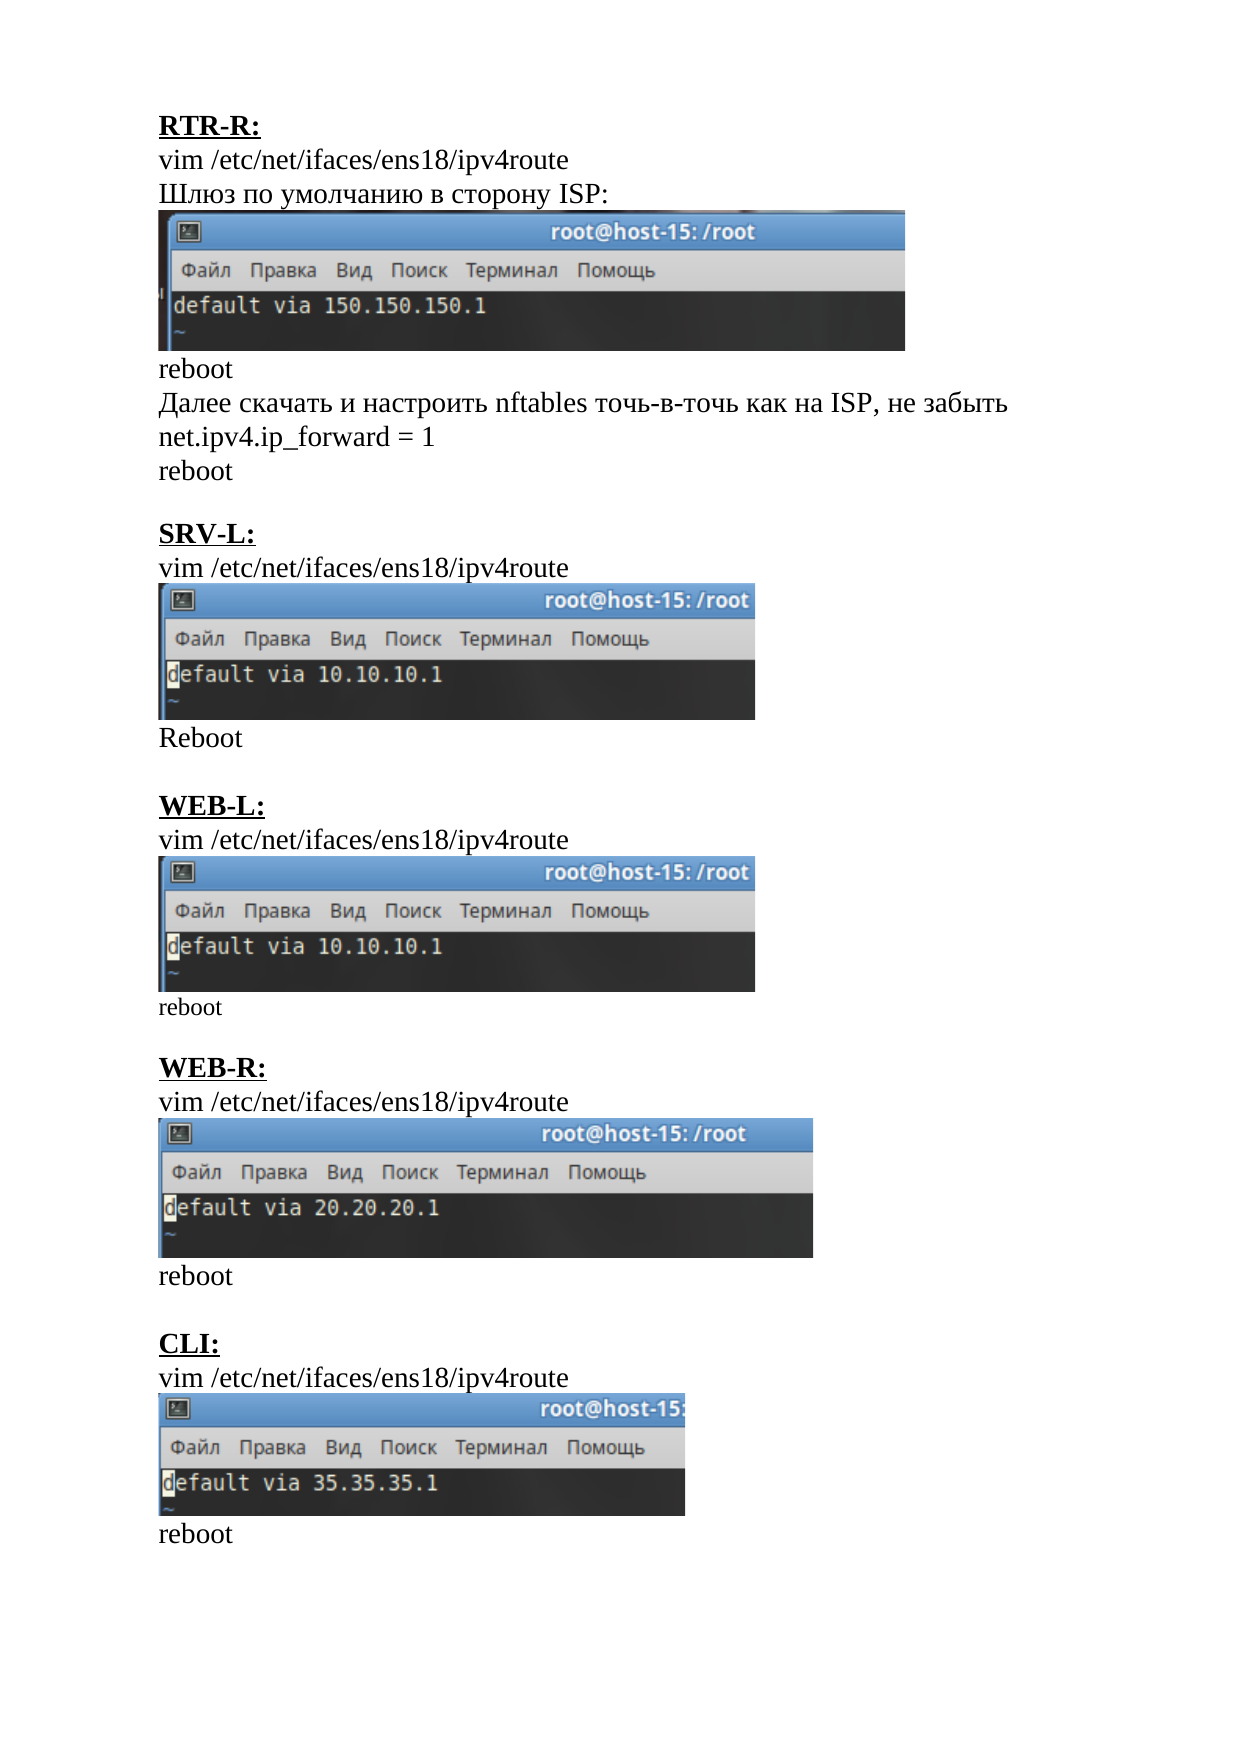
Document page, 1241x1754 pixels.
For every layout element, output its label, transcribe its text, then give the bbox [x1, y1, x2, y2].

text WEB-L: [158, 788, 1163, 822]
text Далее скачать и настроить nftables точь-в-точь как на ISP, не забыть net.ipv4.ip_forward = 1 [158, 385, 1163, 452]
text reboot [158, 1516, 1163, 1550]
text vim /etc/net/ifaces/ens18/ipv4route [158, 1084, 1163, 1118]
picture [158, 1118, 814, 1258]
text RTR-R: [158, 108, 1163, 142]
text WEB-R: [158, 1051, 1163, 1084]
picture [158, 1393, 686, 1516]
text SRV-L: [158, 516, 1163, 549]
text vim /etc/net/ifaces/ens18/ipv4route [158, 550, 1163, 583]
text reboot [158, 351, 1163, 385]
text reboot [158, 992, 1163, 1021]
text vim /etc/net/ifaces/ens18/ipv4route [158, 142, 1163, 176]
text Reboot [158, 720, 1163, 754]
text reboot [158, 1258, 1163, 1292]
text reboot [158, 453, 1163, 486]
text CLI: [158, 1326, 1163, 1359]
picture [158, 856, 756, 992]
picture [158, 210, 906, 351]
text vim /etc/net/ifaces/ens18/ipv4route [158, 1360, 1163, 1393]
text Шлюз по умолчанию в сторону ISP: [158, 176, 1163, 210]
picture [158, 583, 756, 720]
text vim /etc/net/ifaces/ens18/ipv4route [158, 822, 1163, 856]
